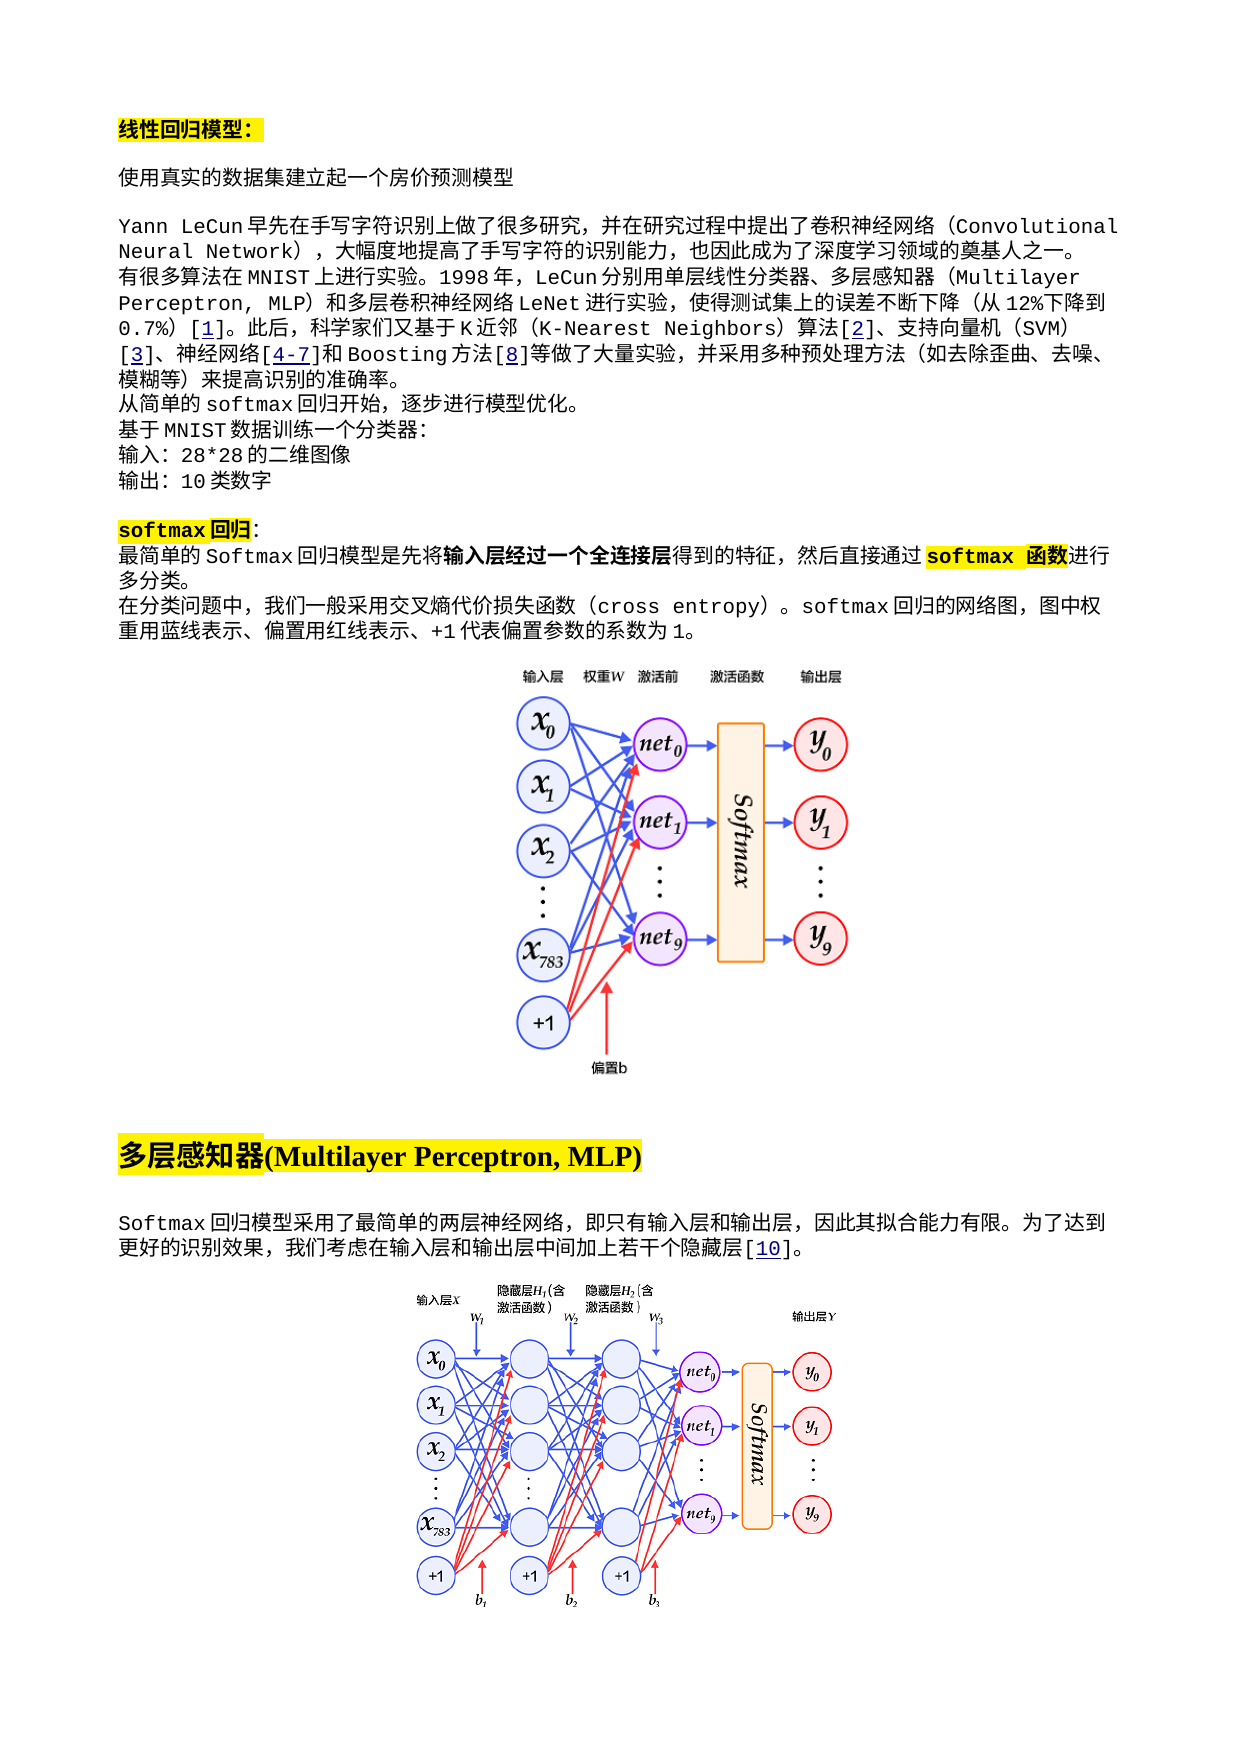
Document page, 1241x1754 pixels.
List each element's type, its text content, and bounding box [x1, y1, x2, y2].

picture [383, 1262, 857, 1625]
text 输出：10类数字 [118, 469, 1122, 494]
text 基于MNIST数据训练一个分类器： [118, 418, 1122, 443]
text 输入：28*28的二维图像 [118, 443, 1122, 469]
text Yann LeCun早先在手写字符识别上做了很多研究，并在研究过程中提出了卷积神经网络（Convolutional Neural Network），大幅度地提高了手写字符的识别能力，也因此成为了深度学习领域的奠基人之一。 [118, 214, 1122, 265]
text 在分类问题中，我们一般采用交叉熵代价损失函数（cross entropy）。softmax回归的网络图，图中权重用蓝线表示、偏置用红线表示、+1代表偏置参数的系数为1。 [118, 594, 1122, 645]
subtitle 多层感知器(Multilayer Perceptron, MLP) [118, 1132, 1122, 1175]
text 最简单的Softmax回归模型是先将输入层经过一个全连接层得到的特征，然后直接通过softmax 函数进行多分类。 [118, 544, 1122, 594]
picture [471, 645, 888, 1091]
text 线性回归模型： [118, 118, 1122, 142]
text Softmax回归模型采用了最简单的两层神经网络，即只有输入层和输出层，因此其拟合能力有限。为了达到更好的识别效果，我们考虑在输入层和输出层中间加上若干个隐藏层[10]。 [118, 1211, 1122, 1262]
text 使用真实的数据集建立起一个房价预测模型 [118, 166, 1122, 190]
text 有很多算法在MNIST上进行实验。1998年，LeCun分别用单层线性分类器、多层感知器（Multilayer Perceptron, MLP）和多层卷积神经网络LeNet进行实验，使得测试集上的误差不断下降（从12%下降到0.7%）[1]。此后，科学家们又基于K近邻（K-Nearest Neighbors）算法[2]、支持向量机（SVM）[3]、神经网络[4-7]和Boosting方法[8]等做了大量实验，并采用多种预处理方法（如去除歪曲、去噪、模糊等）来提高识别的准确率。 [118, 265, 1122, 392]
text 从简单的softmax回归开始，逐步进行模型优化。 [118, 392, 1122, 418]
text softmax回归： [118, 518, 1122, 544]
